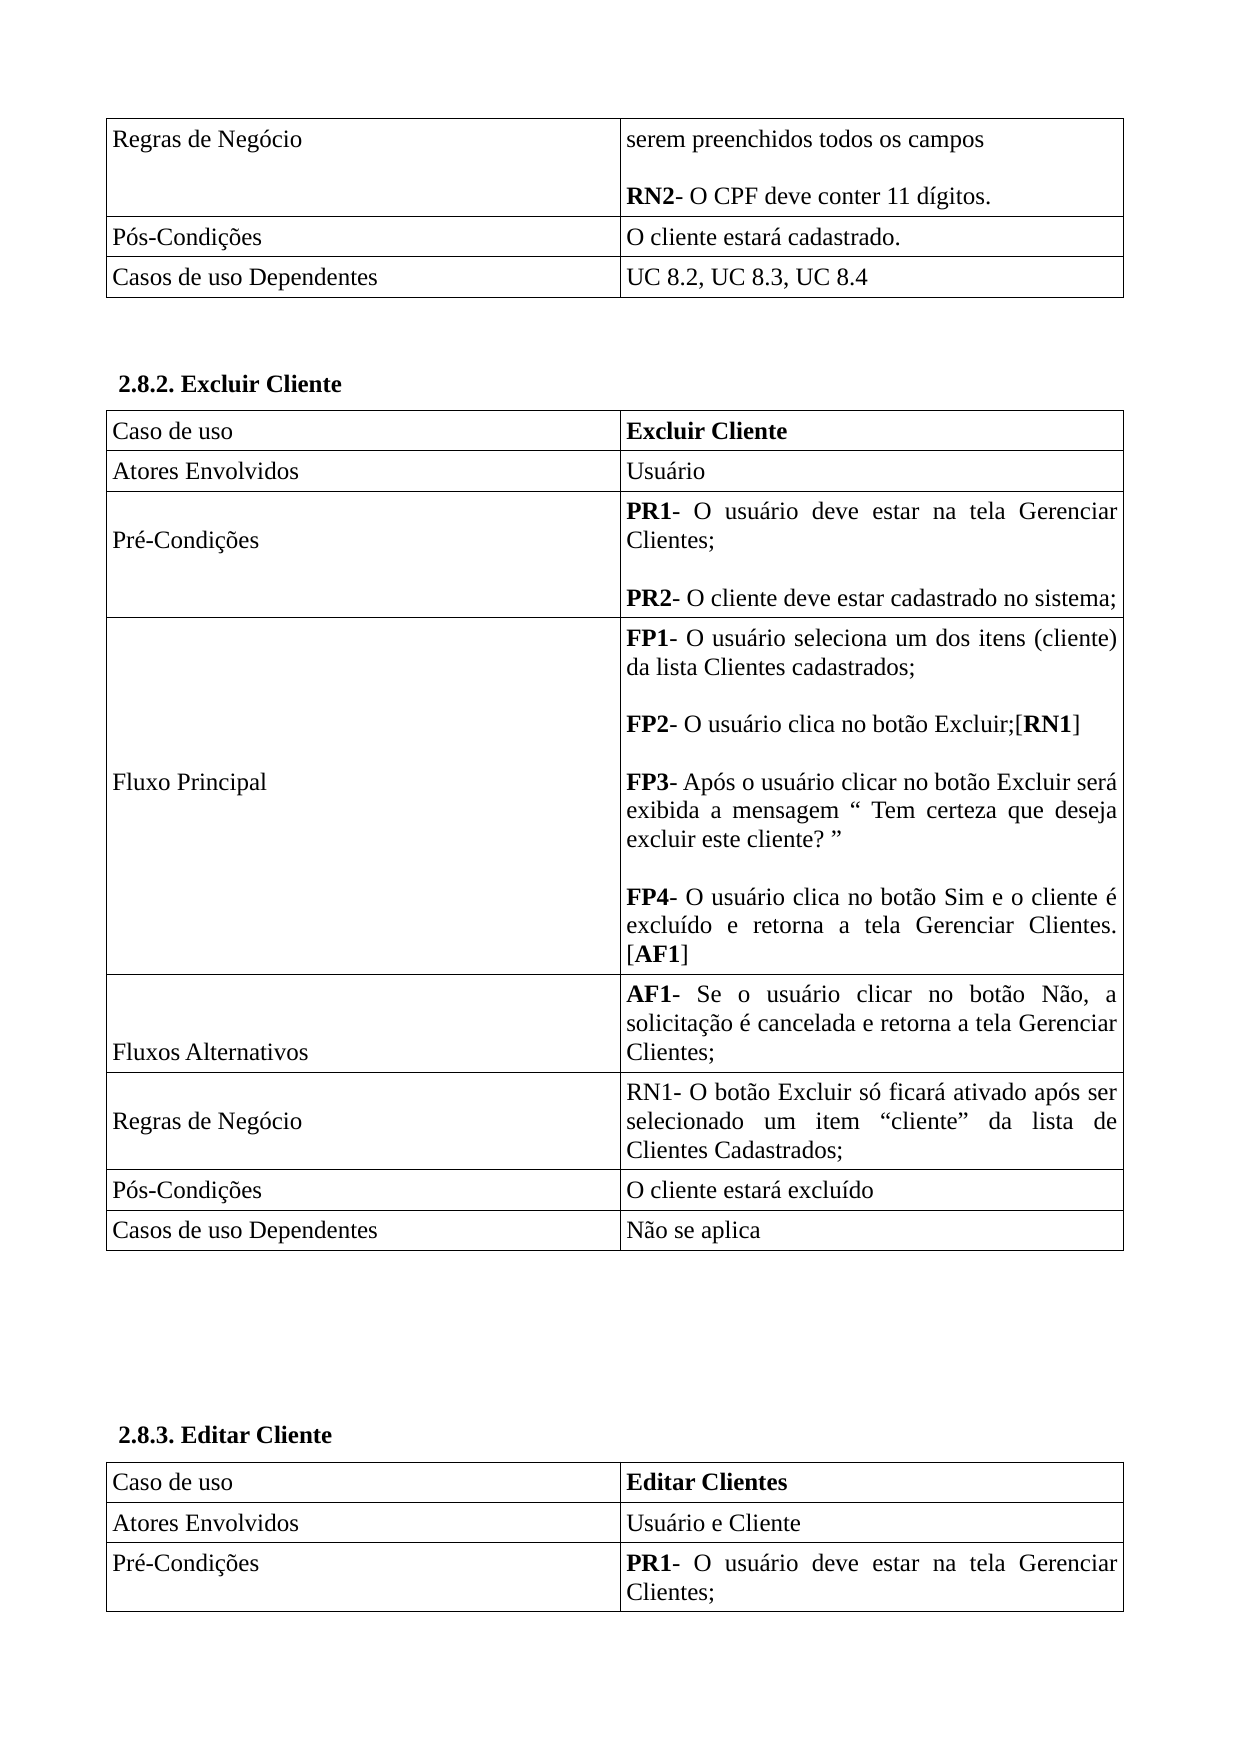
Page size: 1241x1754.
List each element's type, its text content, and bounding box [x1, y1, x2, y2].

table_cell Regras de Negócio [107, 119, 620, 216]
table_header Caso de uso [107, 411, 620, 450]
table_cell Atores Envolvidos [107, 1503, 620, 1542]
table_cell O cliente estará excluído [621, 1170, 1123, 1210]
table_cell Usuário [621, 451, 1123, 491]
table_header Editar Clientes [621, 1463, 1123, 1502]
table_header Excluir Cliente [621, 411, 1123, 450]
table_cell RN1- O botão Excluir só ficará ativado após ser selecionado um item “cliente” da lista de Clientes Cadastrados; [621, 1073, 1123, 1169]
table_cell serem preenchidos todos os campos RN2- O CPF deve conter 11 dígitos. [621, 119, 1123, 216]
table_cell Pós-Condições [107, 1170, 620, 1210]
table_cell Pós-Condições [107, 217, 620, 256]
table_cell Pré-Condições [107, 492, 620, 617]
table_cell FP1- O usuário seleciona um dos itens (cliente) da lista Clientes cadastrados; FP2- O usuário clica no botão Excluir;[RN1] FP3- Após o usuário clicar no botão Excluir será exibida a mensagem “ Tem certeza que deseja excluir este cliente? ” FP4- O usuário clica no botão Sim e o cliente é excluído e retorna a tela Gerenciar Clientes.[AF1] [621, 618, 1123, 974]
table_cell Regras de Negócio [107, 1073, 620, 1169]
table_cell Fluxos Alternativos [107, 975, 620, 1072]
table_cell O cliente estará cadastrado. [621, 217, 1123, 256]
table_header Caso de uso [107, 1463, 620, 1502]
table_cell Casos de uso Dependentes [107, 257, 620, 297]
subtitle 2.8.2. Excluir Cliente [118, 369, 1122, 397]
table_cell UC 8.2, UC 8.3, UC 8.4 [621, 257, 1123, 297]
table_cell AF1- Se o usuário clicar no botão Não, a solicitação é cancelada e retorna a tela Gerenciar Clientes; [621, 975, 1123, 1072]
table_cell PR1- O usuário deve estar na tela Gerenciar Clientes; PR2- O cliente deve estar cadastrado no sistema; [621, 492, 1123, 617]
table_cell Pré-Condições [107, 1543, 620, 1611]
subtitle 2.8.3. Editar Cliente [118, 1420, 1122, 1449]
table_cell Fluxo Principal [107, 618, 620, 974]
table_cell Não se aplica [621, 1211, 1123, 1250]
table_cell Casos de uso Dependentes [107, 1211, 620, 1250]
table_cell Usuário e Cliente [621, 1503, 1123, 1542]
table_cell PR1- O usuário deve estar na tela Gerenciar Clientes; [621, 1543, 1123, 1611]
table_cell Atores Envolvidos [107, 451, 620, 491]
